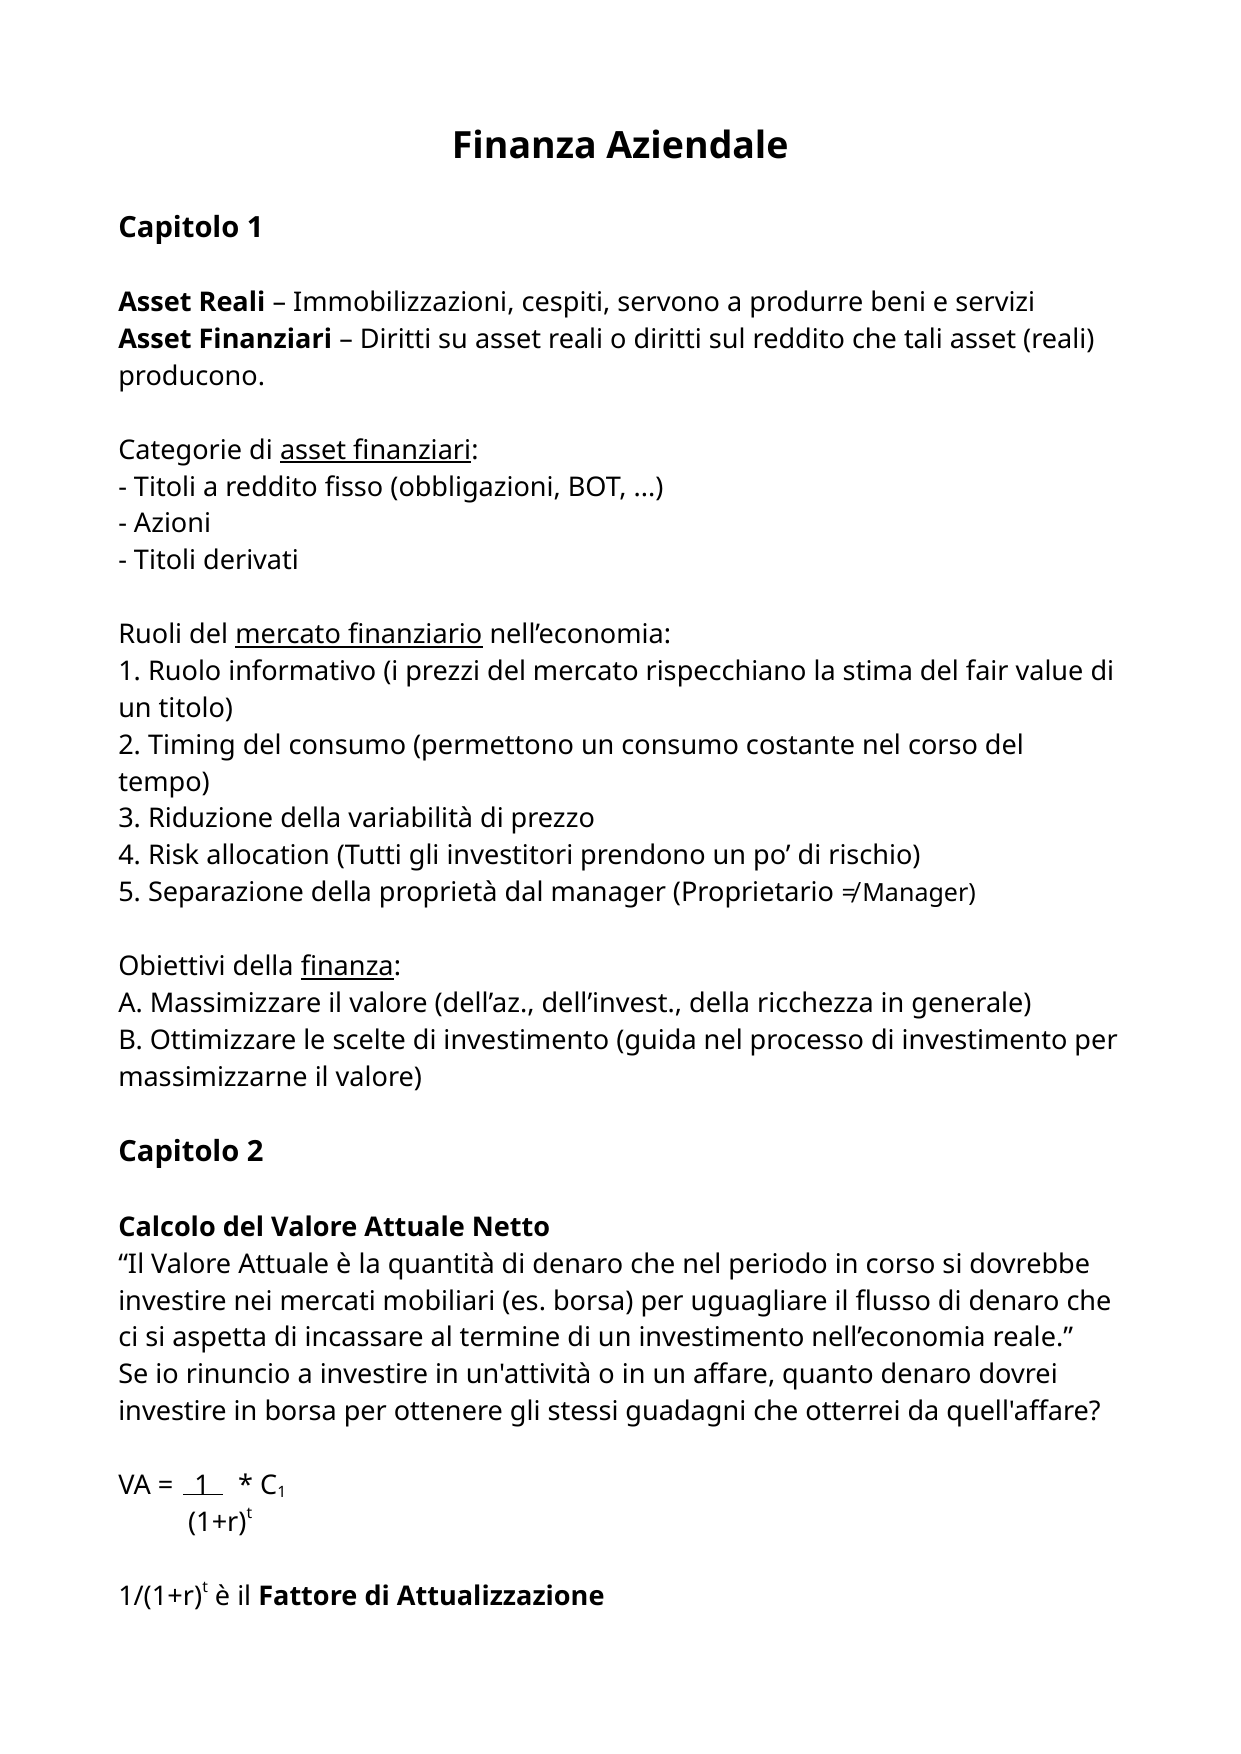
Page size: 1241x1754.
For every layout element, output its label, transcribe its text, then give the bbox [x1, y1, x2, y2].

text 1/(1+r)t è il Fattore di Attualizzazione [118, 1576, 1122, 1613]
text - Azioni [118, 504, 1122, 541]
text 4. Risk allocation (Tutti gli investitori prendono un po’ di rischio) [118, 836, 1122, 873]
text 3. Riduzione della variabilità di prezzo [118, 799, 1122, 836]
text VA = 1 * C1 [118, 1465, 1122, 1502]
text Asset Finanziari – Diritti su asset reali o diritti sul reddito che tali asset (reali) producono. [118, 319, 1122, 393]
text B. Ottimizzare le scelte di investimento (guida nel processo di investimento per massimizzarne il valore) [118, 1020, 1122, 1094]
text (1+r)t [118, 1502, 1122, 1539]
text Obiettivi della finanza: [118, 946, 1122, 983]
text Categorie di asset finanziari: [118, 430, 1122, 467]
text Se io rinuncio a investire in un'attività o in un affare, quanto denaro dovrei investire in borsa per ottenere gli stessi guadagni che otterrei da quell'affare? [118, 1355, 1122, 1428]
text Finanza Aziendale [118, 118, 1122, 169]
text 2. Timing del consumo (permettono un consumo costante nel corso del tempo) [118, 725, 1122, 799]
text - Titoli derivati [118, 541, 1122, 578]
text Capitolo 1 [118, 206, 1122, 246]
text A. Massimizzare il valore (dell’az., dell’invest., della ricchezza in generale) [118, 983, 1122, 1020]
text Calcolo del Valore Attuale Netto [118, 1207, 1122, 1244]
text - Titoli a reddito fisso (obbligazioni, BOT, ...) [118, 467, 1122, 504]
text Ruoli del mercato finanziario nell’economia: [118, 614, 1122, 651]
text “Il Valore Attuale è la quantità di denaro che nel periodo in corso si dovrebbe investire nei mercati mobiliari (es. borsa) per uguagliare il flusso di denaro che ci si aspetta di incassare al termine di un investimento nell’economia reale.” [118, 1244, 1122, 1355]
text Capitolo 2 [118, 1131, 1122, 1170]
text Asset Reali – Immobilizzazioni, cespiti, servono a produrre beni e servizi [118, 283, 1122, 319]
text 1. Ruolo informativo (i prezzi del mercato rispecchiano la stima del fair value di un titolo) [118, 651, 1122, 725]
text 5. Separazione della proprietà dal manager (Proprietario ≠ Manager) [118, 873, 1122, 909]
